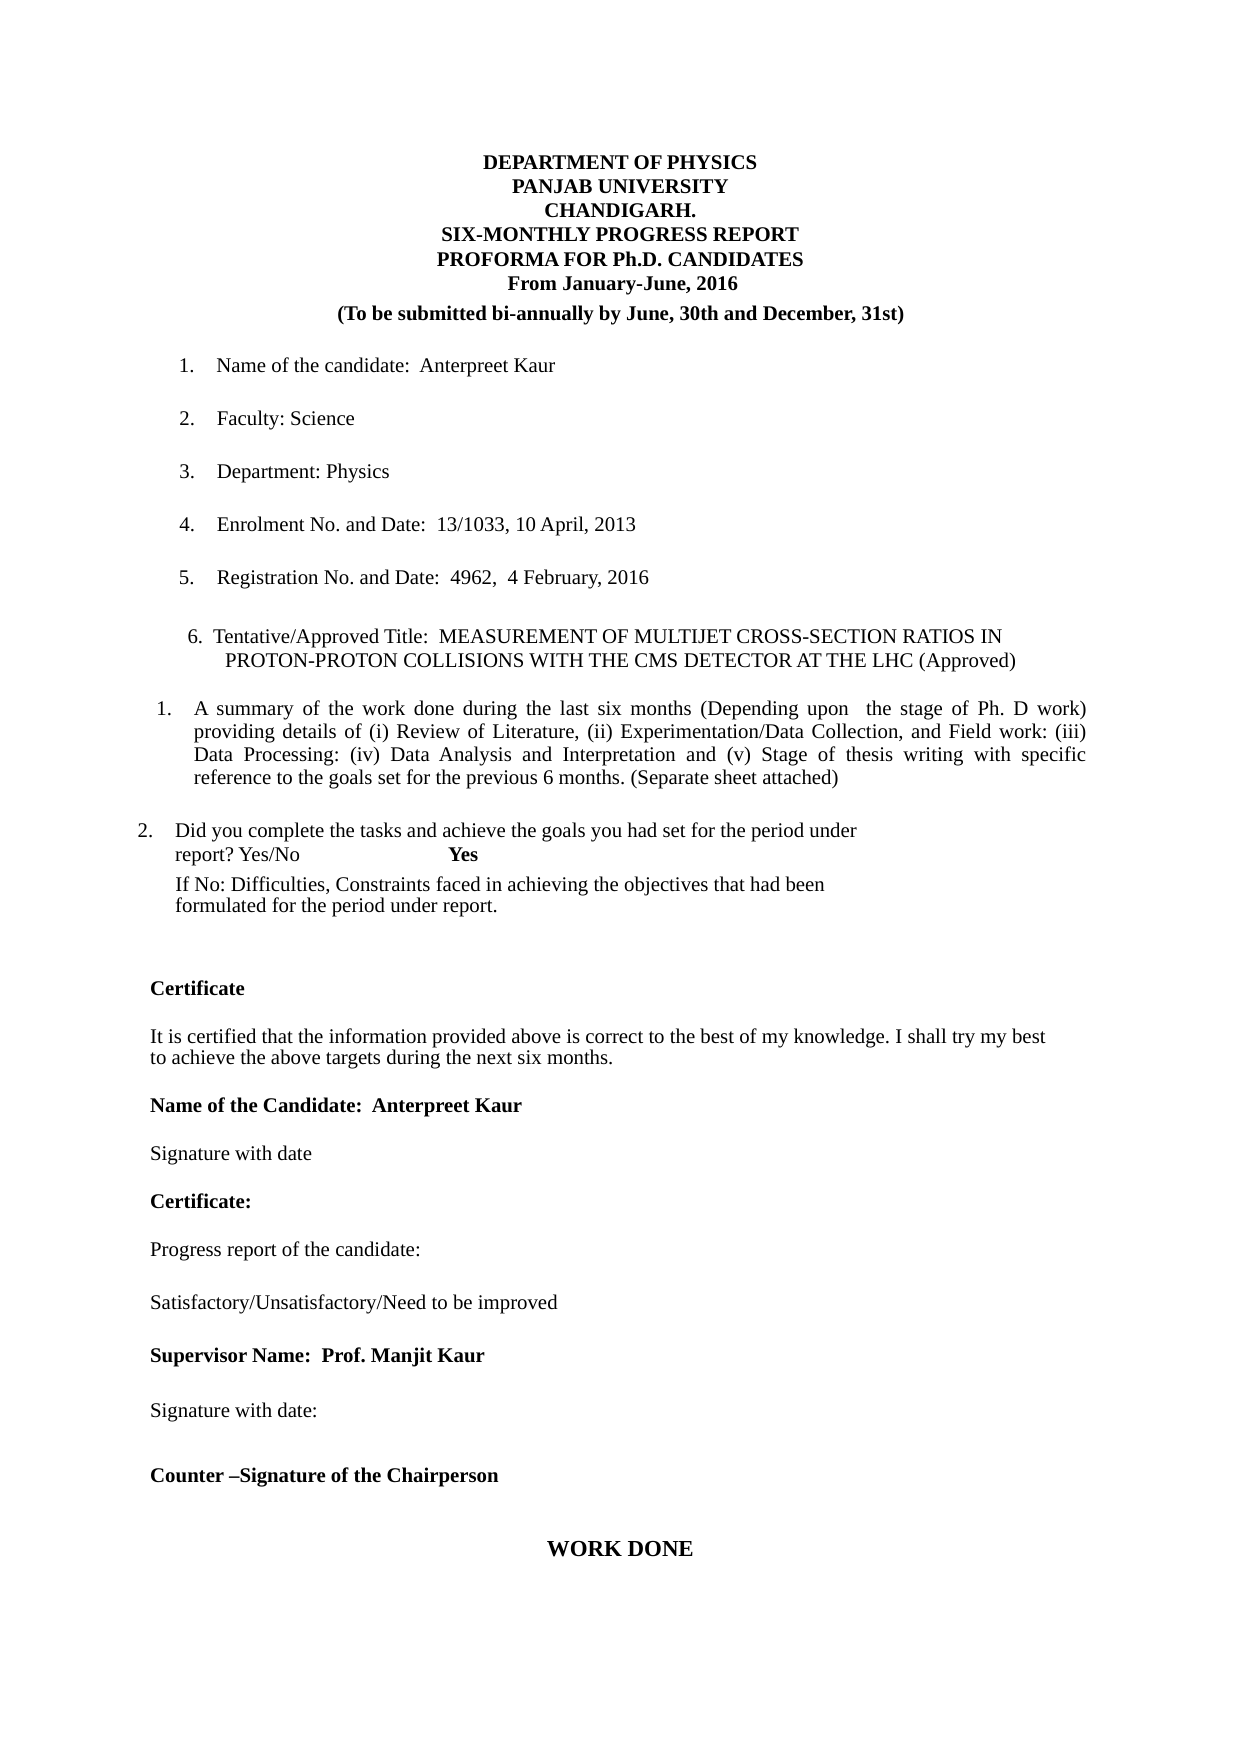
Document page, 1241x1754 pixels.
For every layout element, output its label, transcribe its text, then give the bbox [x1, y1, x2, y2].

list Registration No. and Date: 4962, 4 February, 2016 [179, 565, 1090, 589]
list Did you complete the tasks and achieve the goals you had set for the period under [137, 818, 1090, 842]
text Name of the Candidate: Anterpreet Kaur [150, 1093, 1090, 1117]
text WORK DONE [150, 1535, 1090, 1561]
text SIX-MONTHLY PROGRESS REPORT [150, 222, 1090, 246]
text Certificate [150, 976, 1090, 1000]
text Counter –Signature of the Chairperson [150, 1463, 1090, 1487]
list 6. Tentative/Approved Title: MEASUREMENT OF MULTIJET CROSS-SECTION RATIOS IN PROTON-PROTON COLLISIONS WITH THE CMS DETECTOR AT THE LHC (Approved) [187, 623, 1090, 672]
list Enrolment No. and Date: 13/1033, 10 April, 2013 [179, 512, 1090, 536]
text CHANDIGARH. [150, 198, 1090, 222]
list A summary of the work done during the last six months (Depending upon the stage of Ph. D work) providing details of (i) Review of Literature, (ii) Experimentation/Data Collection, and Field work: (iii) Data Processing: (iv) Data Analysis and Interpretation and (v) Stage of thesis writing with specific reference to the goals set for the previous 6 months. (Separate sheet attached) [156, 696, 1088, 789]
list Name of the candidate: Anterpreet Kaur [179, 353, 1090, 377]
text If No: Difficulties, Constraints faced in achieving the objectives that had been formulated for the period under report. [175, 872, 898, 917]
text Satisfactory/Unsatisfactory/Need to be improved [150, 1290, 1090, 1314]
text DEPARTMENT OF PHYSICS [150, 150, 1090, 174]
text PANJAB UNIVERSITY [150, 174, 1090, 198]
text PROFORMA FOR Ph.D. CANDIDATES [150, 247, 1090, 271]
text It is certified that the information provided above is correct to the best of my knowledge. I shall try my best to achieve the above targets during the next six months. [150, 1024, 1057, 1069]
text Signature with date: [150, 1398, 1090, 1422]
text (To be submitted bi-annually by June, 30th and December, 31st) [258, 301, 984, 325]
text report? Yes/No Yes [175, 842, 1090, 866]
list Faculty: Science [179, 406, 1090, 430]
text Certificate: [150, 1189, 1090, 1213]
text From January-June, 2016 [150, 271, 1090, 295]
text Progress report of the candidate: [150, 1237, 1090, 1261]
text Signature with date [150, 1141, 1090, 1165]
text Supervisor Name: Prof. Manjit Kaur [150, 1343, 1090, 1367]
list Department: Physics [179, 459, 1090, 483]
